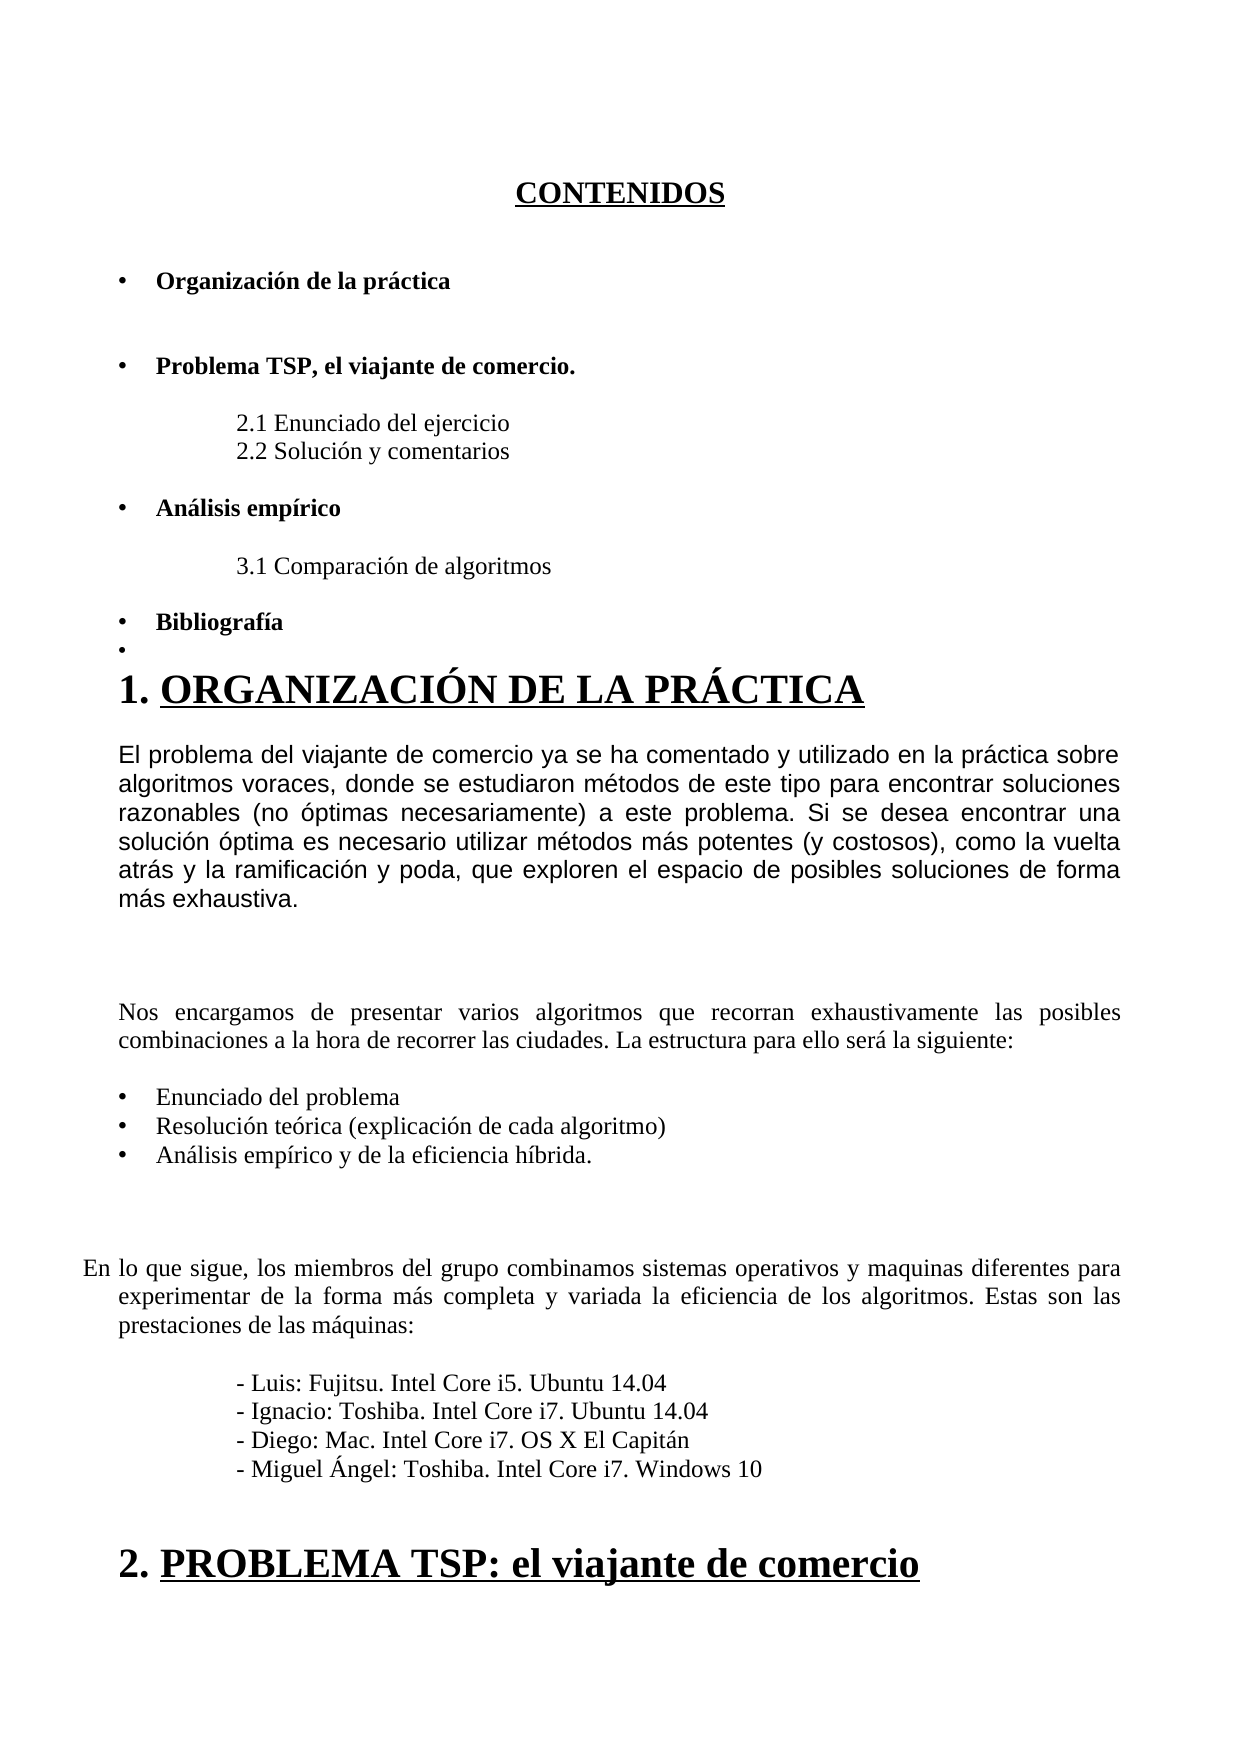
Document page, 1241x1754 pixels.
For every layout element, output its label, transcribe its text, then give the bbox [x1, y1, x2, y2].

text 2. PROBLEMA TSP: el viajante de comercio [118, 1539, 1122, 1587]
text El problema del viajante de comercio ya se ha comentado y utilizado en la práctica sobre algoritmos voraces, donde se estudiaron métodos de este tipo para encontrar soluciones razonables (no óptimas necesariamente) a este problema. Si se desea encontrar una solución óptima es necesario utilizar métodos más potentes (y costosos), como la vuelta atrás y la ramiﬁcación y poda, que exploren el espacio de posibles soluciones de forma más exhaustiva. [118, 740, 1122, 913]
list Enunciado del problema [81, 1082, 1122, 1111]
text - Luis: Fujitsu. Intel Core i5. Ubuntu 14.04 [118, 1368, 1122, 1396]
text 2.1 Enunciado del ejercicio [118, 408, 1122, 436]
list Problema TSP, el viajante de comercio. [81, 351, 1122, 380]
text 2.2 Solución y comentarios [118, 436, 1122, 465]
text CONTENIDOS [118, 174, 1122, 210]
list Organización de la práctica [81, 266, 1122, 295]
text - Ignacio: Toshiba. Intel Core i7. Ubuntu 14.04 [118, 1396, 1122, 1425]
text 1. ORGANIZACIÓN DE LA PRÁCTICA [118, 664, 1122, 712]
list Resolución teórica (explicación de cada algoritmo) [81, 1111, 1122, 1140]
text - Miguel Ángel: Toshiba. Intel Core i7. Windows 10 [118, 1454, 1122, 1483]
list Bibliografía [81, 607, 1122, 636]
text Nos encargamos de presentar varios algoritmos que recorran exhaustivamente las posibles combinaciones a la hora de recorrer las ciudades. La estructura para ello será la siguiente: [118, 997, 1122, 1054]
text En lo que sigue, los miembros del grupo combinamos sistemas operativos y maquinas diferentes para experimentar de la forma más completa y variada la eficiencia de los algoritmos. Estas son las prestaciones de las máquinas: [83, 1253, 1122, 1339]
list Análisis empírico [81, 493, 1122, 522]
text 3.1 Comparación de algoritmos [118, 551, 1122, 579]
list Análisis empírico y de la eficiencia híbrida. [81, 1140, 1122, 1168]
text - Diego: Mac. Intel Core i7. OS X El Capitán [118, 1425, 1122, 1454]
